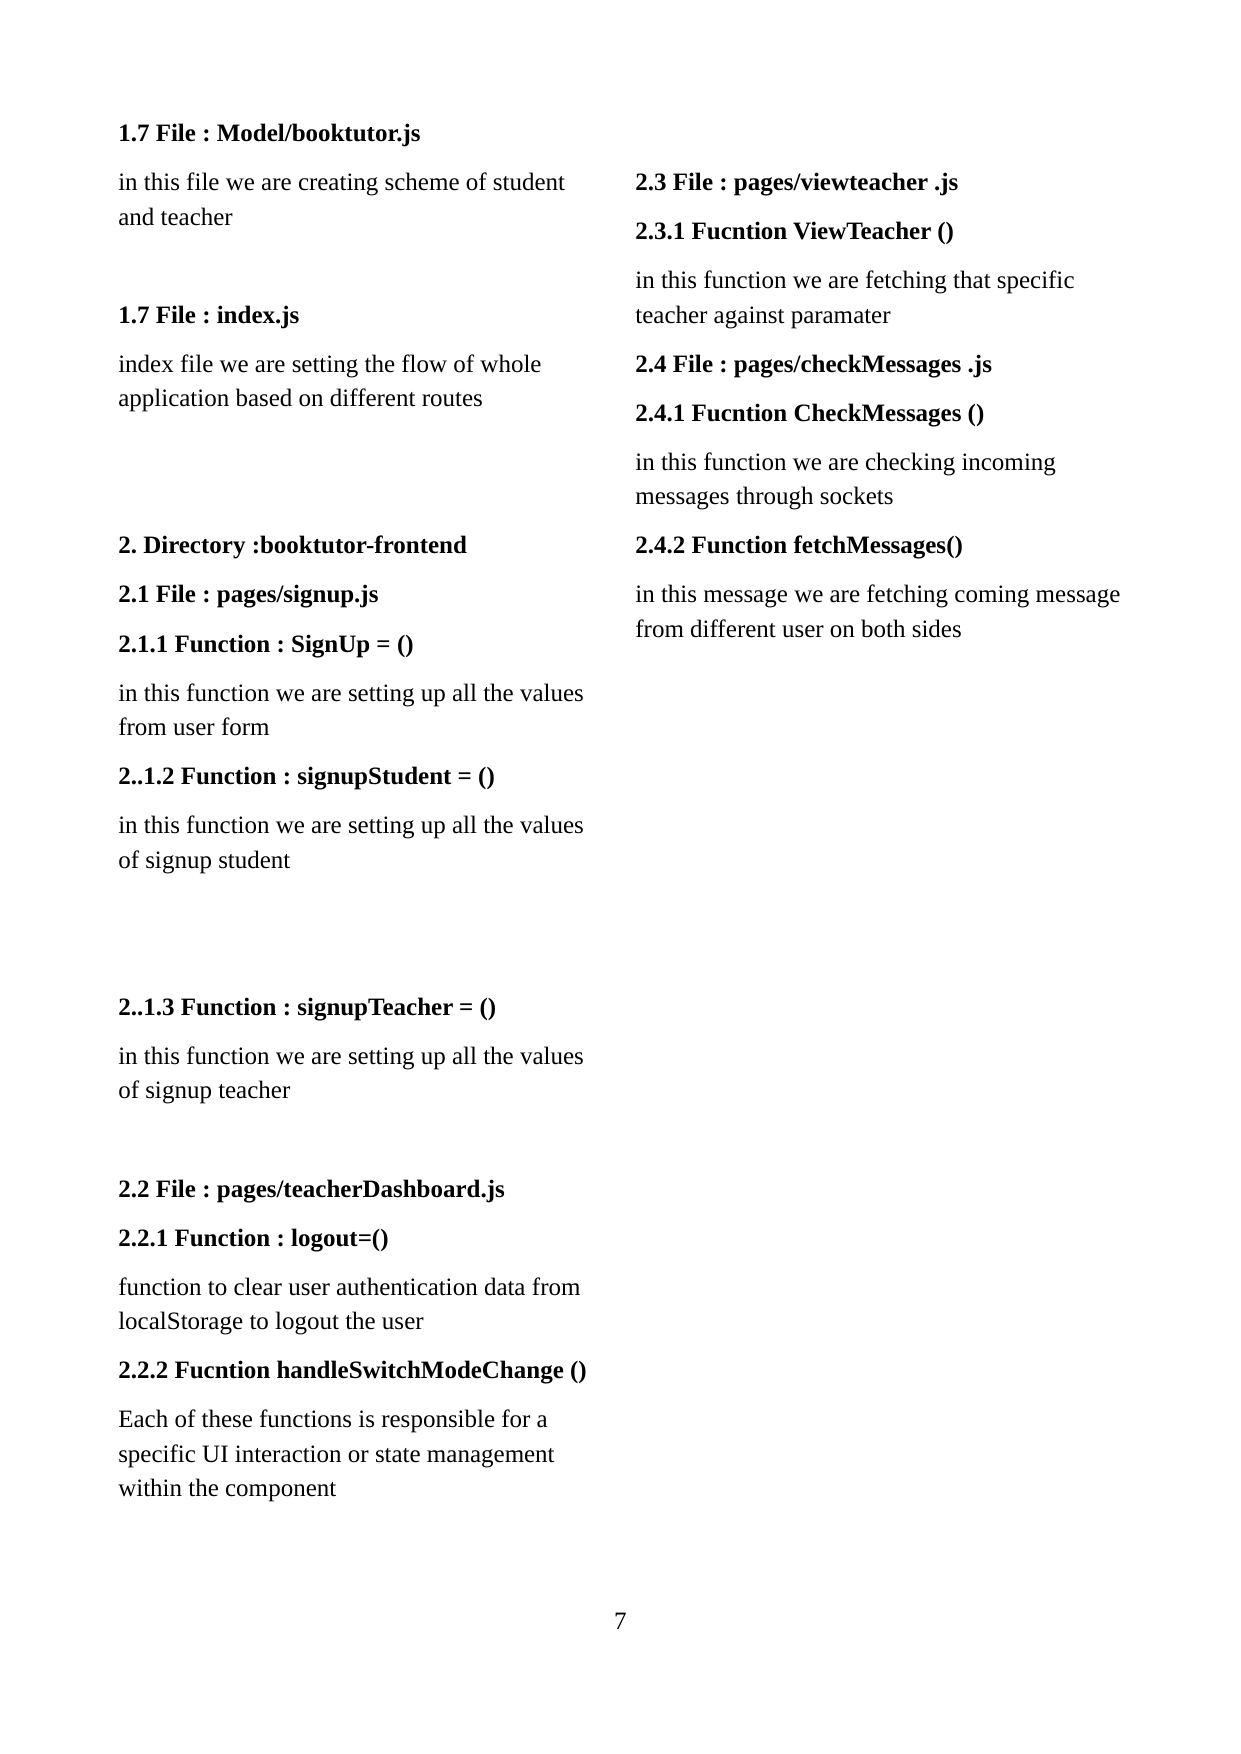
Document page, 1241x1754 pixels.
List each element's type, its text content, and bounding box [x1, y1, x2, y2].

text 2.1.1 Function : SignUp = () [118, 629, 605, 657]
text 2.4.1 Fucntion CheckMessages () [635, 398, 1122, 427]
text 2.3.1 Fucntion ViewTeacher () [635, 216, 1122, 245]
text 2.4.2 Function fetchMessages() [635, 531, 1122, 559]
text 2..1.2 Function : signupStudent = () [118, 761, 605, 790]
text in this file we are creating scheme of student and teacher [118, 167, 605, 230]
text 2.2.2 Fucntion handleSwitchModeChange () [118, 1355, 605, 1384]
text Each of these functions is responsible for a specific UI interaction or state management within the component [118, 1404, 605, 1502]
text in this function we are fetching that specific teacher against paramater [635, 265, 1122, 328]
text in this function we are setting up all the values from user form [118, 678, 605, 741]
text in this message we are fetching coming message from different user on both sides [635, 579, 1122, 643]
text 2.2.1 Function : logout=() [118, 1223, 605, 1251]
text 1.7 File : Model/booktutor.js [118, 118, 605, 147]
text in this function we are setting up all the values of signup student [118, 810, 605, 873]
text 1.7 File : index.js [118, 300, 605, 328]
text index file we are setting the flow of whole application based on different routes [118, 349, 605, 412]
text in this function we are checking incoming messages through sockets [635, 447, 1122, 510]
text 2.1 File : pages/signup.js [118, 579, 605, 608]
text 2..1.3 Function : signupTeacher = () [118, 992, 605, 1021]
text 2.2 File : pages/teacherDashboard.js [118, 1174, 605, 1202]
text 2.3 File : pages/viewteacher .js [635, 167, 1122, 196]
text in this function we are setting up all the values of signup teacher [118, 1041, 605, 1104]
text function to clear user authentication data from localStorage to logout the user [118, 1272, 605, 1335]
text 2.4 File : pages/checkMessages .js [635, 349, 1122, 378]
text 2. Directory :booktutor-frontend [118, 531, 605, 559]
